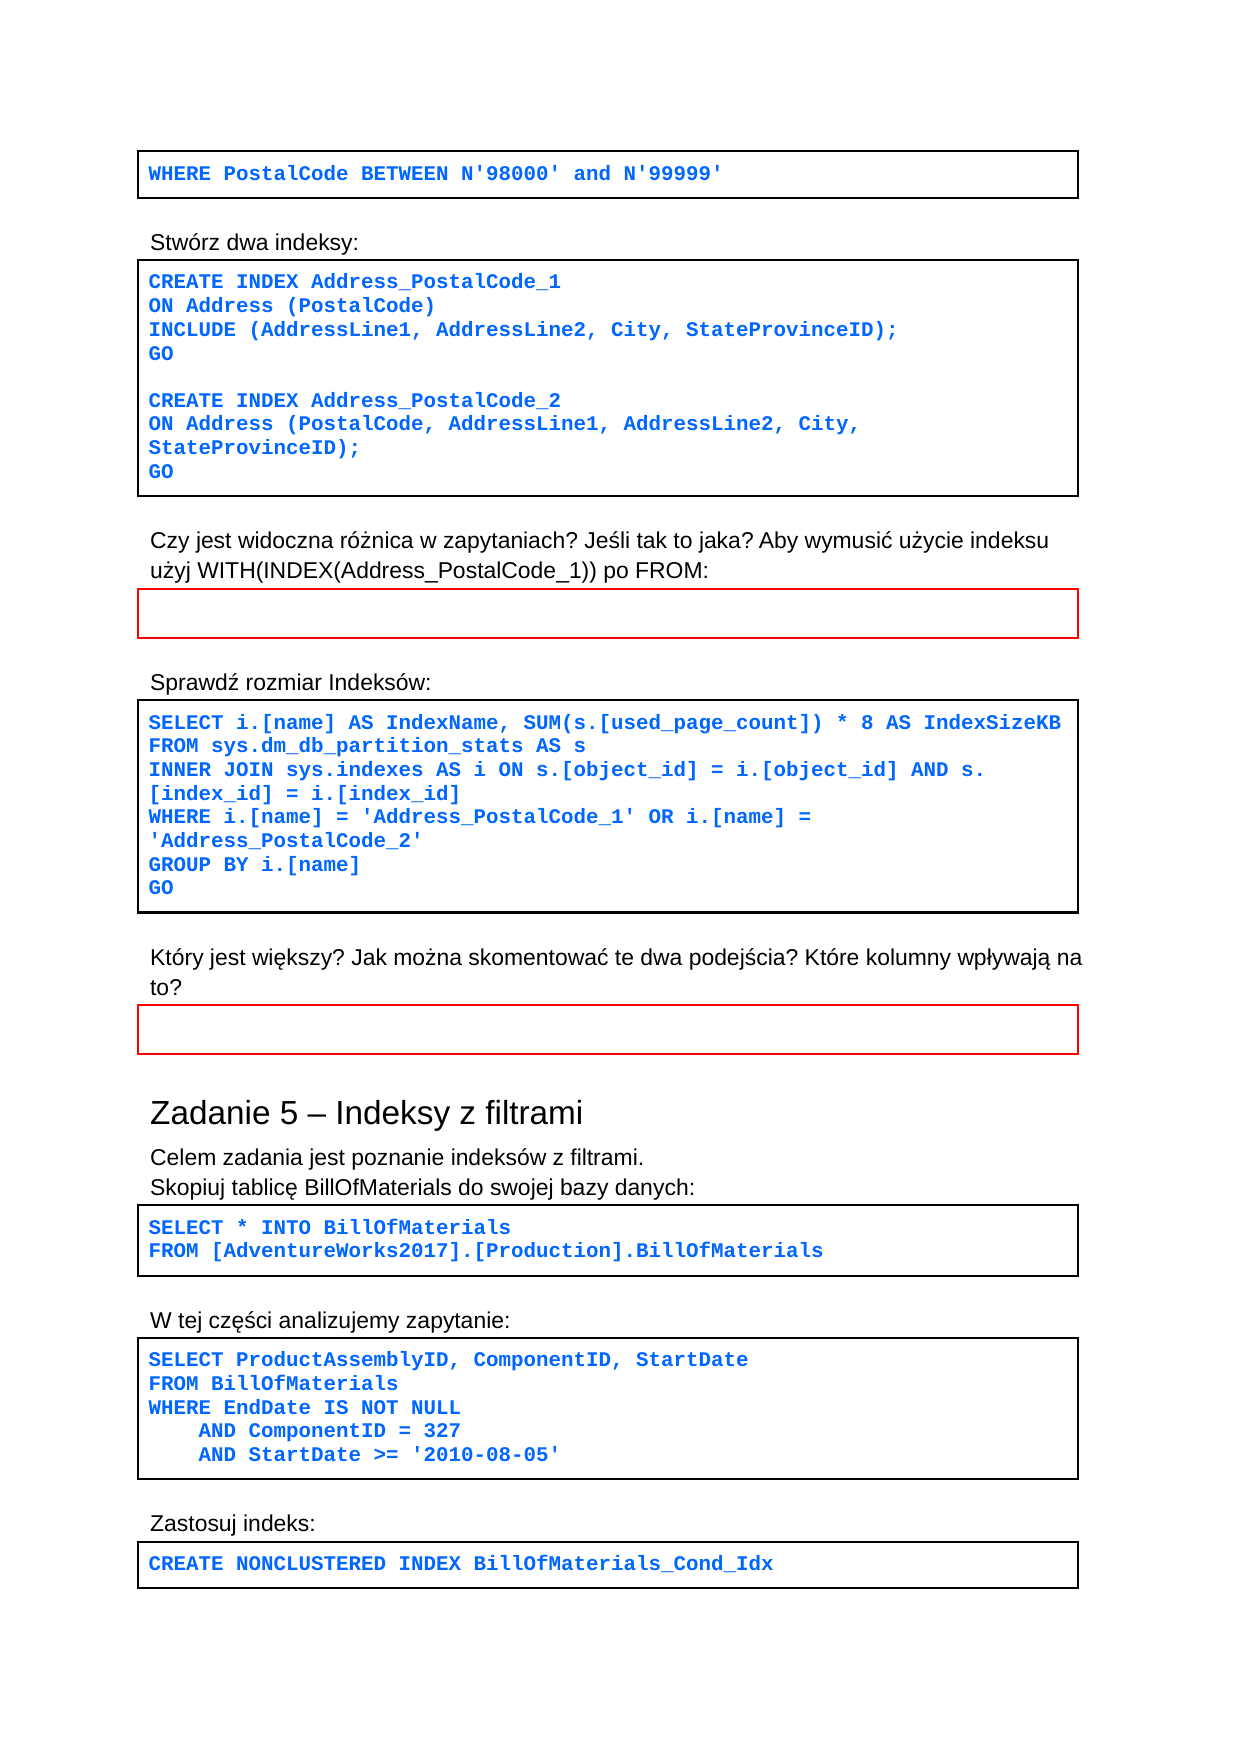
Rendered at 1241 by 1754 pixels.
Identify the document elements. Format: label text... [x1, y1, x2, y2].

table_header CREATE NONCLUSTERED INDEX BillOfMaterials_Cond_Idx [139, 1543, 1077, 1587]
text Czy jest widoczna różnica w zapytaniach? Jeśli tak to jaka? Aby wymusić użycie indeksu użyj WITH(INDEX(Address_PostalCode_1)) po FROM: [150, 527, 1090, 584]
table_header [139, 1006, 1077, 1053]
text Który jest większy? Jak można skomentować te dwa podejścia? Które kolumny wpływają na to? [150, 944, 1090, 1000]
table_header SELECT * INTO BillOfMaterials FROM [AdventureWorks2017].[Production].BillOfMaterials [139, 1206, 1077, 1274]
text Celem zadania jest poznanie indeksów z filtrami. [150, 1144, 1090, 1170]
text Zastosuj indeks: [150, 1510, 1090, 1537]
table_header CREATE INDEX Address_PostalCode_1 ON Address (PostalCode) INCLUDE (AddressLine1, AddressLine2, City, StateProvinceID); GO CREATE INDEX Address_PostalCode_2 ON Address (PostalCode, AddressLine1, AddressLine2, City, StateProvinceID); GO [139, 261, 1077, 495]
text Sprawdź rozmiar Indeksów: [150, 669, 1090, 695]
table_header SELECT ProductAssemblyID, ComponentID, StartDate FROM BillOfMaterials WHERE EndDate IS NOT NULL AND ComponentID = 327 AND StartDate >= '2010-08-05' [139, 1339, 1077, 1478]
table_header WHERE PostalCode BETWEEN N'98000' and N'99999' [139, 152, 1077, 197]
text Stwórz dwa indeksy: [150, 229, 1090, 255]
text W tej części analizujemy zapytanie: [150, 1307, 1090, 1333]
table_header SELECT i.[name] AS IndexName, SUM(s.[used_page_count]) * 8 AS IndexSizeKB FROM sys.dm_db_partition_stats AS s INNER JOIN sys.indexes AS i ON s.[object_id] = i.[object_id] AND s.[index_id] = i.[index_id] WHERE i.[name] = 'Address_PostalCode_1' OR i.[name] = 'Address_PostalCode_2' GROUP BY i.[name] GO [139, 701, 1077, 911]
subtitle Zadanie 5 – Indeksy z filtrami [150, 1093, 1090, 1131]
text Skopiuj tablicę BillOfMaterials do swojej bazy danych: [150, 1174, 1090, 1200]
table_header [139, 590, 1077, 637]
